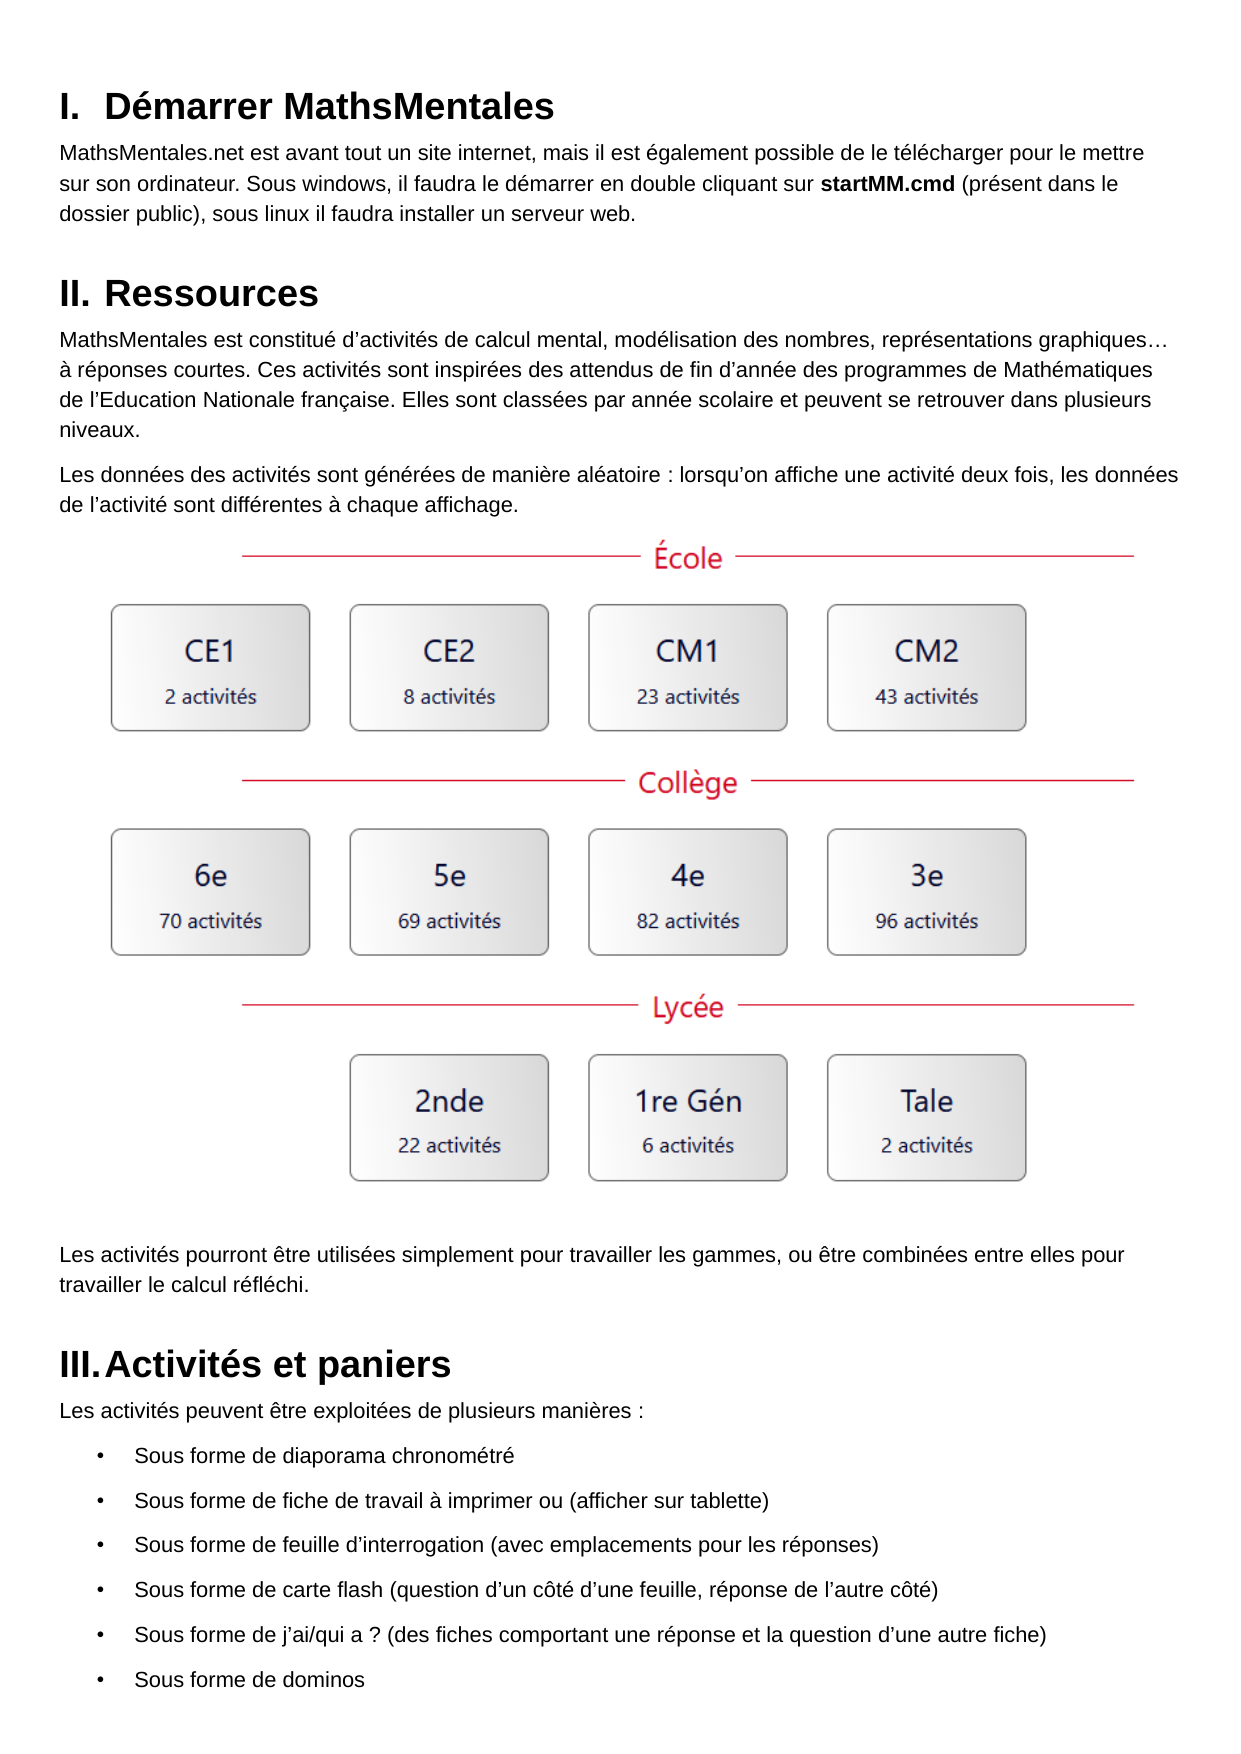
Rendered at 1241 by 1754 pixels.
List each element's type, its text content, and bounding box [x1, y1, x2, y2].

list Sous forme de diaporama chronométré [97, 1443, 1181, 1468]
list Sous forme de dominos [97, 1667, 1181, 1692]
subtitle Activités et paniers [59, 1342, 1181, 1385]
list Sous forme de carte flash (question d’un côté d’une feuille, réponse de l’autre côté) [97, 1577, 1181, 1602]
text MathsMentales.net est avant tout un site internet, mais il est également possible de le télécharger pour le mettre sur son ordinateur. Sous windows, il faudra le démarrer en double cliquant sur startMM.cmd (présent dans le dossier public), sous linux il faudra installer un serveur web. [59, 140, 1181, 226]
list Sous forme de j’ai/qui a ? (des fiches comportant une réponse et la question d’une autre fiche) [97, 1622, 1181, 1647]
list Sous forme de fiche de travail à imprimer ou (afficher sur tablette) [97, 1487, 1181, 1513]
text Les activités peuvent être exploitées de plusieurs manières : [59, 1398, 1181, 1423]
subtitle Ressources [59, 270, 1181, 314]
text MathsMentales est constitué d’activités de calcul mental, modélisation des nombres, représentations graphiques… à réponses courtes. Ces activités sont inspirées des attendus de fin d’année des programmes de Mathématiques de l’Education Nationale française. Elles sont classées par année scolaire et peuvent se retrouver dans plusieurs niveaux. [59, 327, 1181, 442]
picture [94, 537, 1146, 1192]
list Sous forme de feuille d’interrogation (avec emplacements pour les réponses) [97, 1532, 1181, 1557]
subtitle Démarrer MathsMentales [59, 84, 1181, 128]
text Les activités pourront être utilisées simplement pour travailler les gammes, ou être combinées entre elles pour travailler le calcul réfléchi. [59, 1242, 1181, 1297]
text Les données des activités sont générées de manière aléatoire : lorsqu’on affiche une activité deux fois, les données de l’activité sont différentes à chaque affichage. [59, 462, 1181, 517]
